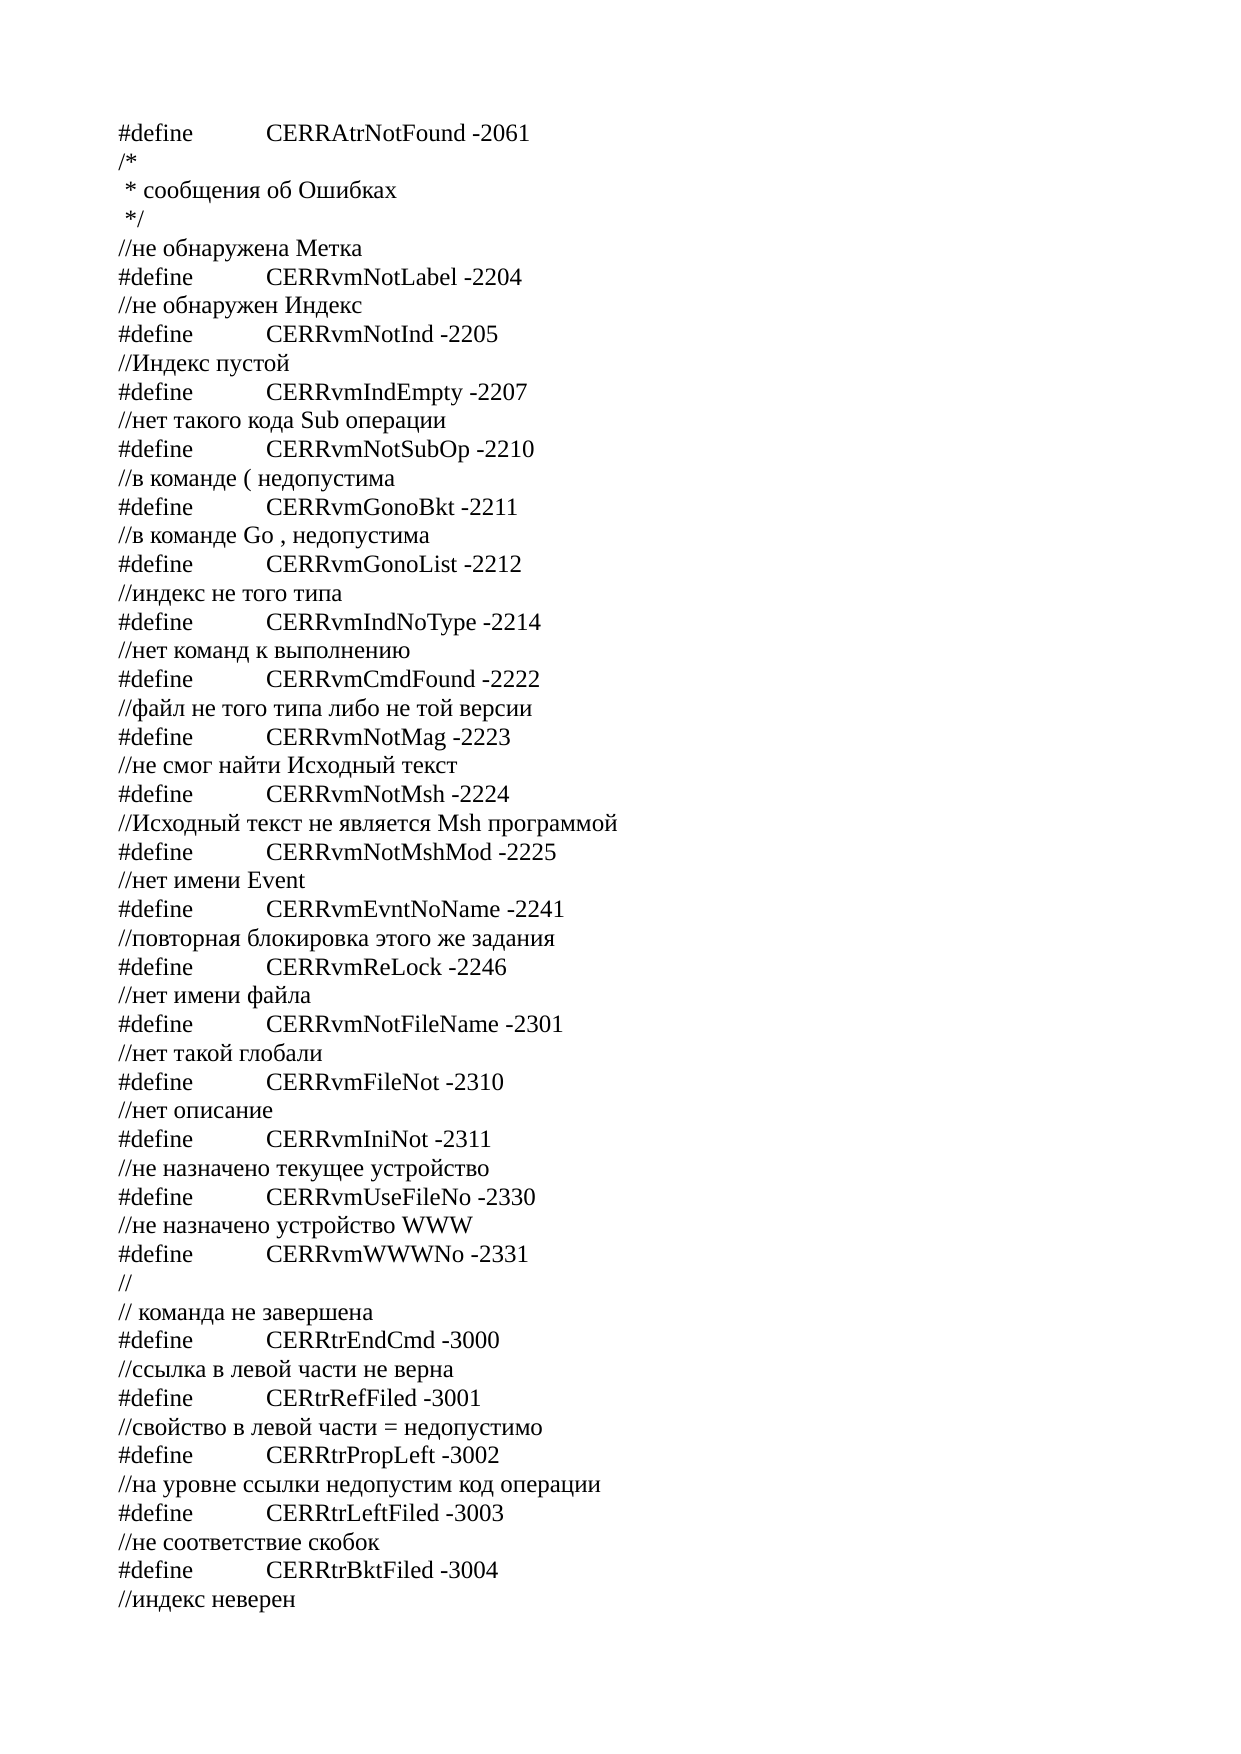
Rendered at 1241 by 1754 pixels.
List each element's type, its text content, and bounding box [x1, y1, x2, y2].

text #define CERRvmNotMag -2223 [118, 722, 1122, 751]
text #define CERRvmNotSubOp -2210 [118, 434, 1122, 463]
text //на уровне ссылки недопустим код операции [118, 1469, 1122, 1498]
text #define CERRvmReLock -2246 [118, 952, 1122, 981]
text //не обнаружена Метка [118, 233, 1122, 262]
text #define CERRvmGonoBkt -2211 [118, 492, 1122, 521]
text //не обнаружен Индекс [118, 291, 1122, 319]
text #define CERRvmNotInd -2205 [118, 319, 1122, 348]
text #define CERtrRefFiled -3001 [118, 1383, 1122, 1412]
text //не назначено устройство WWW [118, 1211, 1122, 1239]
text #define CERRvmIndEmpty -2207 [118, 377, 1122, 406]
text #define CERRtrPropLeft -3002 [118, 1441, 1122, 1469]
text //индекс не того типа [118, 578, 1122, 607]
text #define CERRvmFileNot -2310 [118, 1067, 1122, 1096]
text #define CERRAtrNotFound -2061 [118, 118, 1122, 147]
text */ [118, 204, 1122, 233]
text // [118, 1268, 1122, 1297]
text //нет описание [118, 1096, 1122, 1124]
text #define CERRvmEvntNoName -2241 [118, 894, 1122, 923]
text //повторная блокировка этого же задания [118, 923, 1122, 952]
text //не смог найти Исходный текст [118, 751, 1122, 779]
text #define CERRtrLeftFiled -3003 [118, 1498, 1122, 1527]
text //в команде ( недопустима [118, 463, 1122, 492]
text #define CERRvmNotMsh -2224 [118, 779, 1122, 808]
text //свойство в левой части = недопустимо [118, 1412, 1122, 1441]
text //нет имени файла [118, 981, 1122, 1009]
text //не назначено текущее устройство [118, 1153, 1122, 1182]
text #define CERRvmUseFileNo -2330 [118, 1182, 1122, 1211]
text //нет команд к выполнению [118, 636, 1122, 664]
text #define CERRvmNotLabel -2204 [118, 262, 1122, 291]
text #define CERRtrEndCmd -3000 [118, 1326, 1122, 1354]
text #define CERRvmIndNoType -2214 [118, 607, 1122, 636]
text // команда не завершена [118, 1297, 1122, 1326]
text //в команде Go , недопустима [118, 521, 1122, 549]
text * сообщения об Ошибках [118, 176, 1122, 204]
text #define CERRvmWWWNo -2331 [118, 1239, 1122, 1268]
text //нет имени Event [118, 866, 1122, 894]
text #define CERRtrBktFiled -3004 [118, 1556, 1122, 1584]
text #define CERRvmIniNot -2311 [118, 1124, 1122, 1153]
text #define CERRvmNotFileName -2301 [118, 1009, 1122, 1038]
text //индекс неверен [118, 1584, 1122, 1613]
text #define CERRvmGonoList -2212 [118, 549, 1122, 578]
text #define CERRvmNotMshMod -2225 [118, 837, 1122, 866]
text #define CERRvmCmdFound -2222 [118, 664, 1122, 693]
text //файл не того типа либо не той версии [118, 693, 1122, 722]
text //не соответствие скобок [118, 1527, 1122, 1556]
text //Исходный текст не является Msh программой [118, 808, 1122, 837]
text //Индекс пустой [118, 348, 1122, 377]
text //нет такого кода Sub операции [118, 406, 1122, 434]
text //ссылка в левой части не верна [118, 1354, 1122, 1383]
text //нет такой глобали [118, 1038, 1122, 1067]
text /* [118, 147, 1122, 176]
